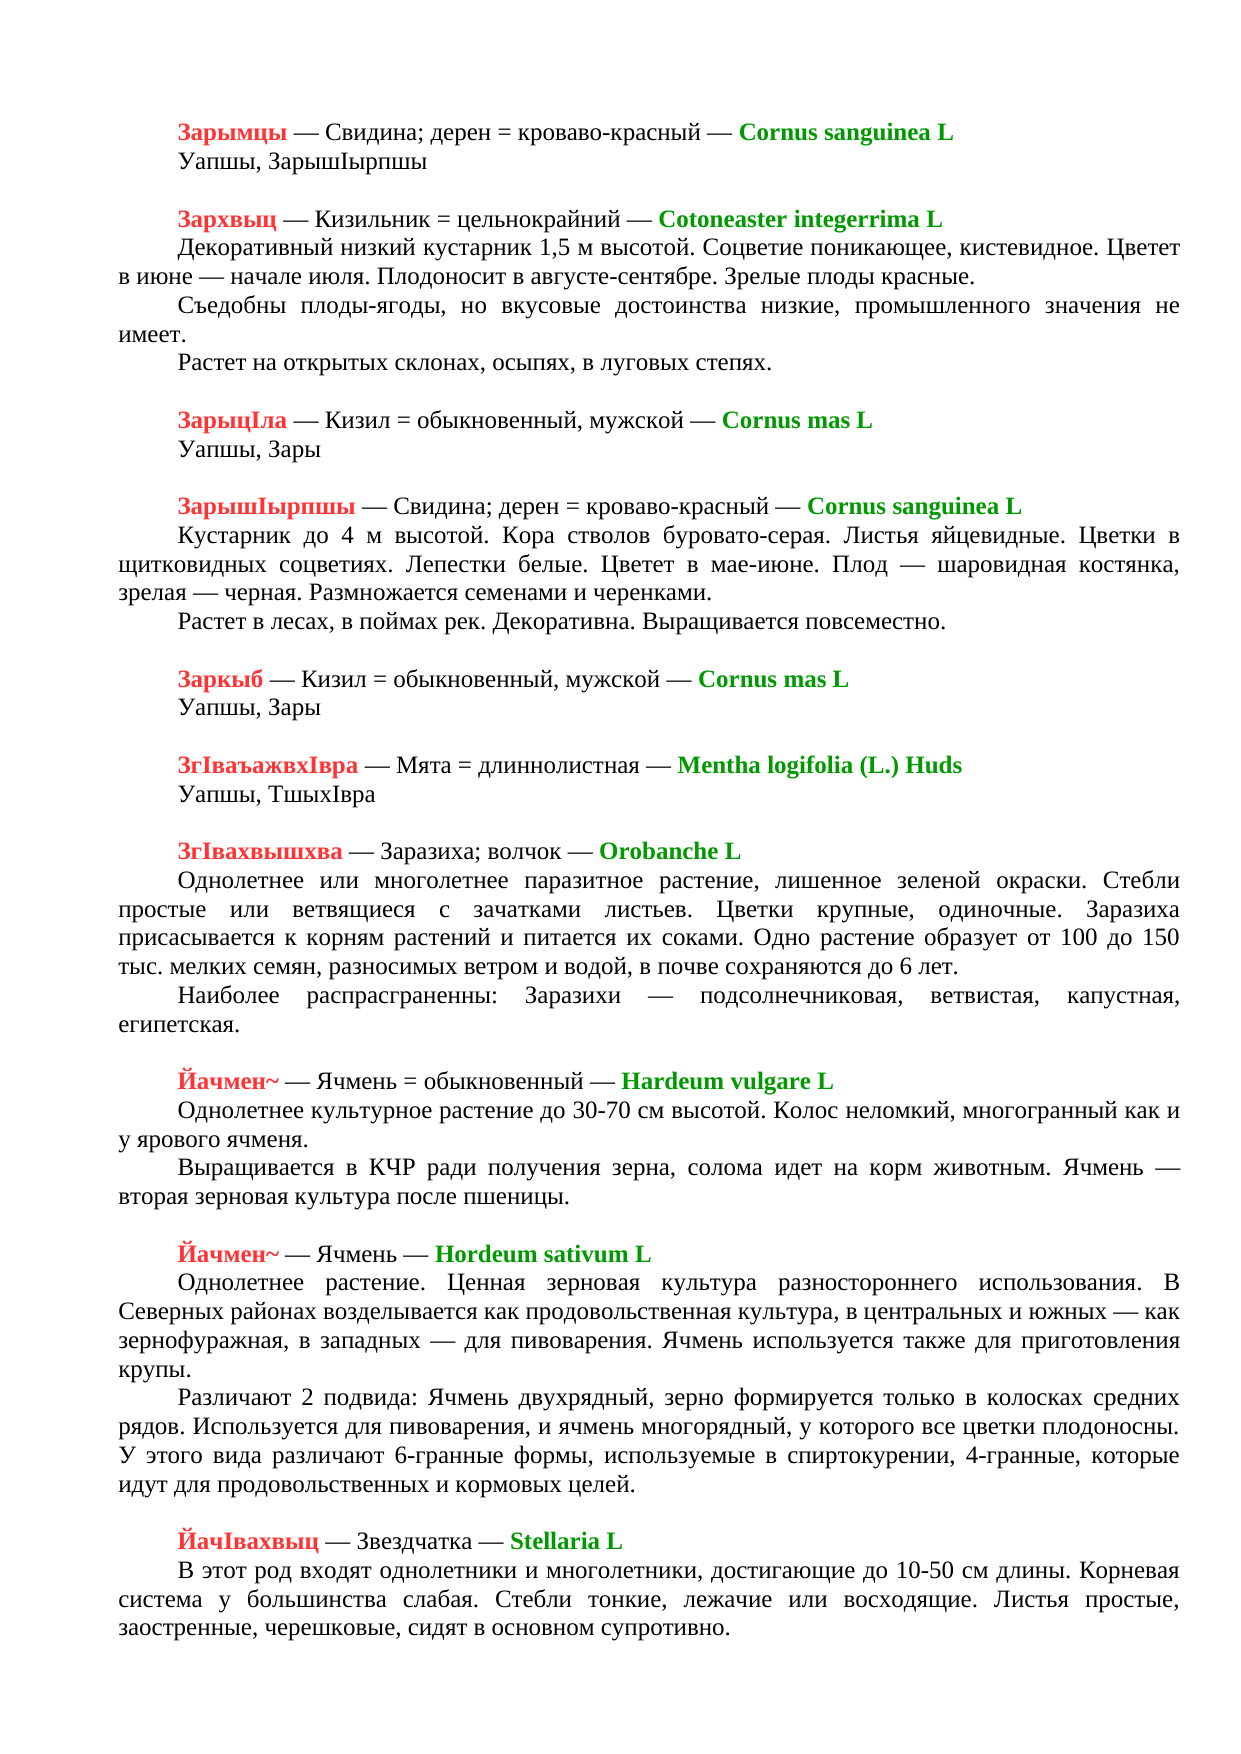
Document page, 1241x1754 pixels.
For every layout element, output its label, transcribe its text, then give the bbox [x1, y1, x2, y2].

text Уапшы, ЗарышIырпшы [118, 146, 1181, 175]
text Уапшы, Зары [118, 434, 1181, 462]
text Заркыб — Кизил = обыкновенный, мужской — Cornus mas L [118, 664, 1181, 692]
text Однолетнее культурное растение до 30-70 см высотой. Колос неломкий, многогранный как и у ярового ячменя. [118, 1095, 1181, 1152]
text ЗгIваъажвхIвра — Мята = длиннолистная — Mentha logifolia (L.) Huds [118, 750, 1181, 779]
text Йачмен~ — Ячмень — Hordeum sativum L [118, 1239, 1181, 1267]
text ЗгIвахвышхва — Заразиха; волчок — Orobanche L [118, 836, 1181, 865]
text Съедобны плоды-ягоды, но вкусовые достоинства низкие, промышленного значения не имеет. [118, 290, 1181, 347]
text Зархвыц — Кизильник = цельнокрайний — Cotoneaster integerrima L [118, 204, 1181, 232]
text Йачмен~ — Ячмень = обыкновенный — Hardeum vulgare L [118, 1066, 1181, 1095]
text Выращивается в КЧР ради получения зерна, солома идет на корм животным. Ячмень — вторая зерновая культура после пшеницы. [118, 1152, 1181, 1210]
text Декоративный низкий кустарник 1,5 м высотой. Соцветие поникающее, кистевидное. Цветет в июне — начале июля. Плодоносит в августе-сентябре. Зрелые плоды красные. [118, 232, 1181, 290]
text ЗарышIырпшы — Свидина; дерен = кроваво-красный — Cornus sanguinea L [118, 491, 1181, 520]
text Однолетнее или многолетнее паразитное растение, лишенное зеленой окраски. Стебли простые или ветвящиеся с зачатками листьев. Цветки крупные, одиночные. Заразиха присасывается к корням растений и питается их соками. Одно растение образует от 100 до 150 тыс. мелких семян, разносимых ветром и водой, в почве сохраняются до 6 лет. [118, 865, 1181, 980]
text ЗарыцIла — Кизил = обыкновенный, мужской — Cornus mas L [118, 405, 1181, 434]
text ЙачIвахвыц — Звездчатка — Stellaria L [118, 1526, 1181, 1555]
text Кустарник до 4 м высотой. Кора стволов буровато-серая. Листья яйцевидные. Цветки в щитковидных соцветиях. Лепестки белые. Цветет в мае-июне. Плод — шаровидная костянка, зрелая — черная. Размножается семенами и черенками. [118, 520, 1181, 606]
text В этот род входят однолетники и многолетники, достигающие до 10-50 см длины. Корневая система у большинства слабая. Стебли тонкие, лежачие или восходящие. Листья простые, заостренные, черешковые, сидят в основном супротивно. [118, 1555, 1181, 1641]
text Уапшы, Зары [118, 692, 1181, 721]
text Наиболее распрасграненны: Заразихи — подсолнечниковая, ветвистая, капустная, египетская. [118, 980, 1181, 1037]
text Уапшы, ТшыхIвра [118, 779, 1181, 807]
text Растет на открытых склонах, осыпях, в луговых степях. [118, 347, 1181, 376]
text Однолетнее растение. Ценная зерновая культура разностороннего использования. В Северных районах возделывается как продовольственная культура, в центральных и южных — как зернофуражная, в западных — для пивоварения. Ячмень используется также для приготовления крупы. [118, 1267, 1181, 1382]
text Растет в лесах, в поймах рек. Декоративна. Выращивается повсеместно. [118, 606, 1181, 635]
text Различают 2 подвида: Ячмень двухрядный, зерно формируется только в колосках средних рядов. Используется для пивоварения, и ячмень многорядный, у которого все цветки плодоносны. У этого вида различают 6-гранные формы, используемые в спиртокурении, 4-гранные, которые идут для продовольственных и кормовых целей. [118, 1382, 1181, 1497]
text Зарымцы — Свидина; дерен = кроваво-красный — Cornus sanguinea L [118, 117, 1181, 146]
